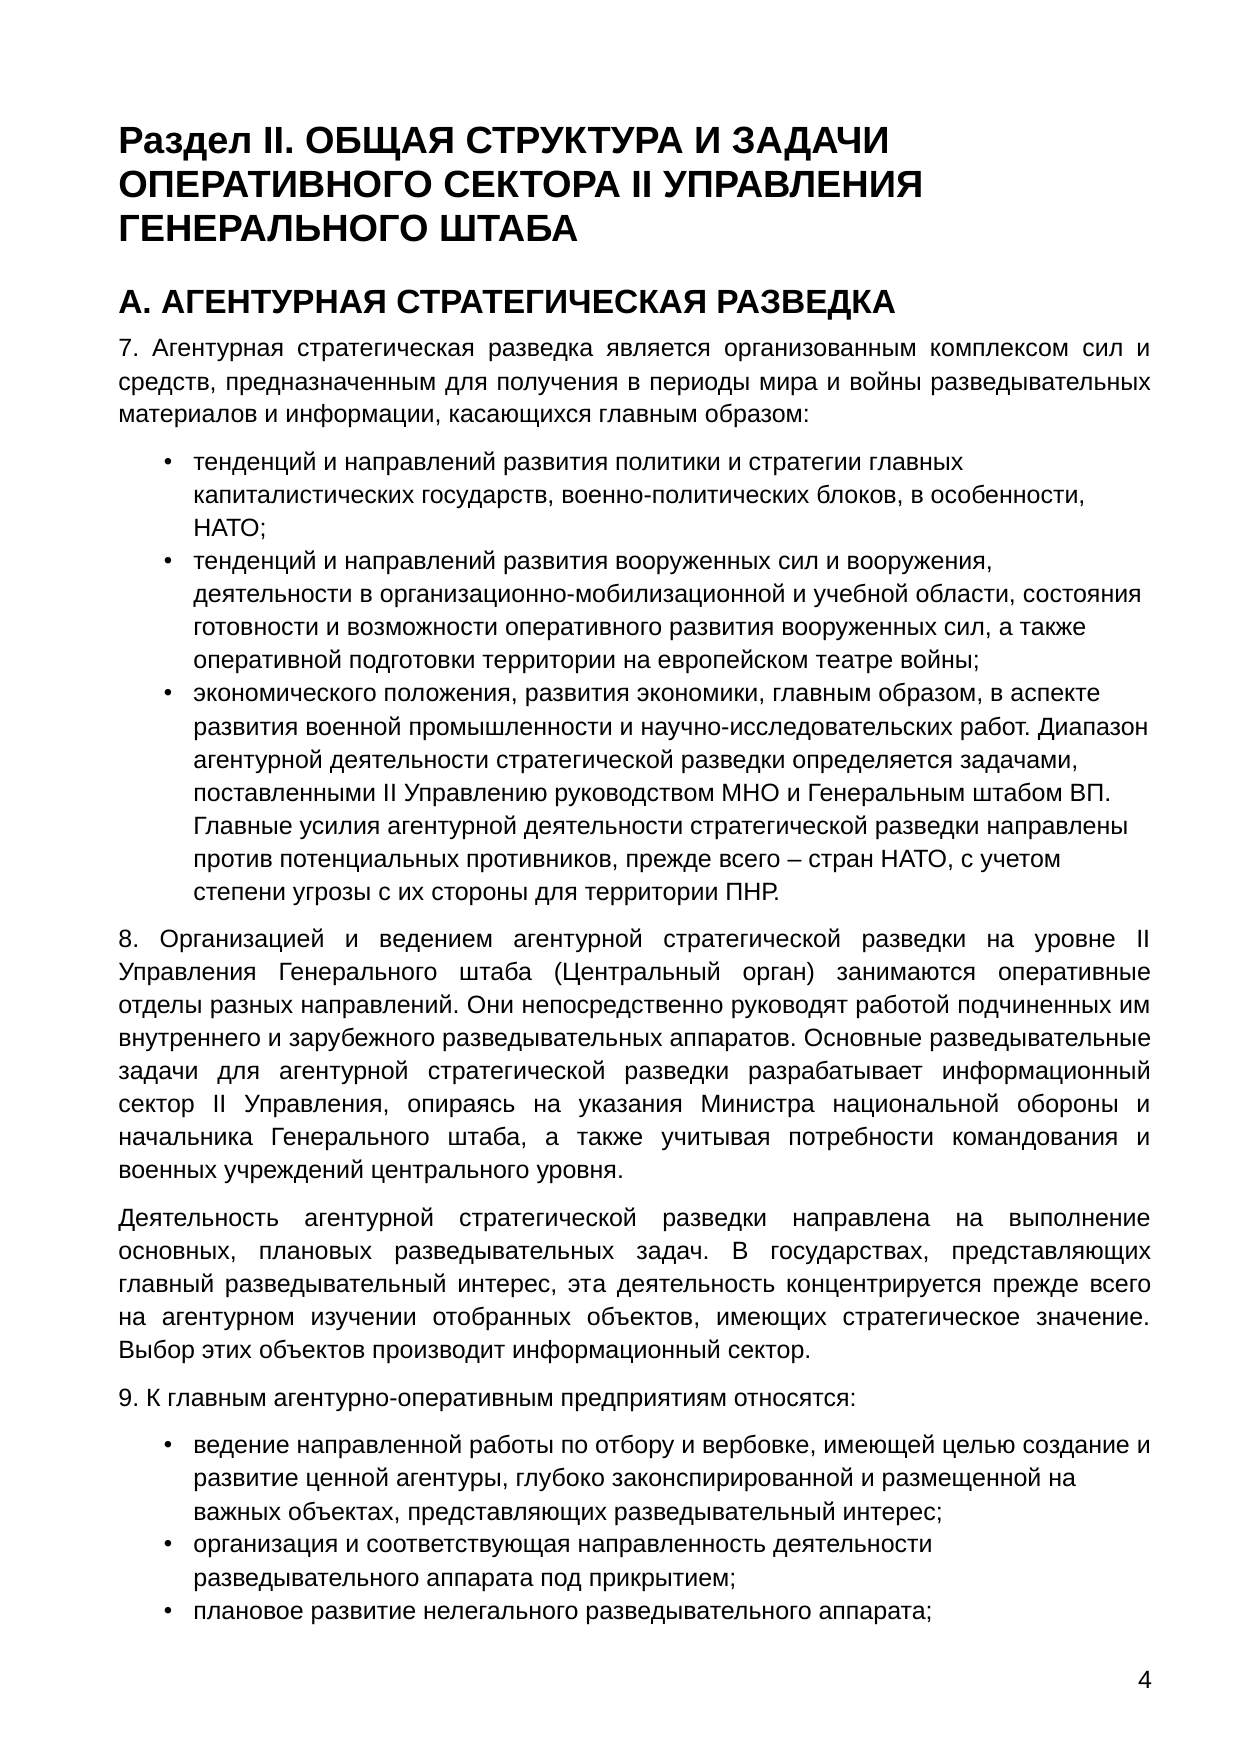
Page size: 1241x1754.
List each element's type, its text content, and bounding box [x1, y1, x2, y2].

text Деятельность агентурной стратегической разведки направлена на выполнение основных, плановых разведывательных задач. В государствах, представляющих главный разведывательный интерес, эта деятельность концентрируется прежде всего на агентурном изучении отобранных объектов, имеющих стратегическое значение. Выбор этих объектов производит информационный сектор. [118, 1203, 1152, 1364]
list организация и соответствующая направленность деятельности разведывательного аппарата под прикрытием; [164, 1529, 1152, 1591]
list тенденций и направлений развития политики и стратегии главных капиталистических государств, военно-политических блоков, в особенности, НАТО; [164, 447, 1152, 542]
list плановое развитие нелегального разведывательного аппарата; [164, 1596, 1152, 1624]
list экономического положения, развития экономики, главным образом, в аспекте развития военной промышленности и научно-исследовательских работ. Диапазон агентурной деятельности стратегической разведки определяется задачами, поставленными II Управлению руководством МНО и Генеральным штабом ВП. Главные усилия агентурной деятельности стратегической разведки направлены против потенциальных противников, прежде всего – стран НАТО, с учетом степени угрозы с их стороны для территории ПНР. [164, 678, 1152, 905]
subtitle Раздел II. ОБЩАЯ СТРУКТУРА И ЗАДАЧИ ОПЕРАТИВНОГО СЕКТОРА II УПРАВЛЕНИЯ ГЕНЕРАЛЬНОГО ШТАБА [118, 118, 1152, 249]
list ведение направленной работы по отбору и вербовке, имеющей целью создание и развитие ценной агентуры, глубоко законспирированной и размещенной на важных объектах, представляющих разведывательный интерес; [164, 1430, 1152, 1525]
text 7. Агентурная стратегическая разведка является организованным комплексом сил и средств, предназначенным для получения в периоды мира и войны разведывательных материалов и информации, касающихся главным образом: [118, 333, 1152, 428]
subtitle А. АГЕНТУРНАЯ СТРАТЕГИЧЕСКАЯ РАЗВЕДКА [118, 282, 1152, 321]
list тенденций и направлений развития вооруженных сил и вооружения, деятельности в организационно-мобилизационной и учебной области, состояния готовности и возможности оперативного развития вооруженных сил, а также оперативной подготовки территории на европейском театре войны; [164, 546, 1152, 674]
text 9. К главным агентурно-оперативным предприятиям относятся: [118, 1383, 1152, 1411]
text 8. Организацией и ведением агентурной стратегической разведки на уровне II Управления Генерального штаба (Центральный орган) занимаются оперативные отделы разных направлений. Они непосредственно руководят работой подчиненных им внутреннего и зарубежного разведывательных аппаратов. Основные разведывательные задачи для агентурной стратегической разведки разрабатывает информационный сектор II Управления, опираясь на указания Министра национальной обороны и начальника Генерального штаба, а также учитывая потребности командования и военных учреждений центрального уровня. [118, 924, 1152, 1184]
